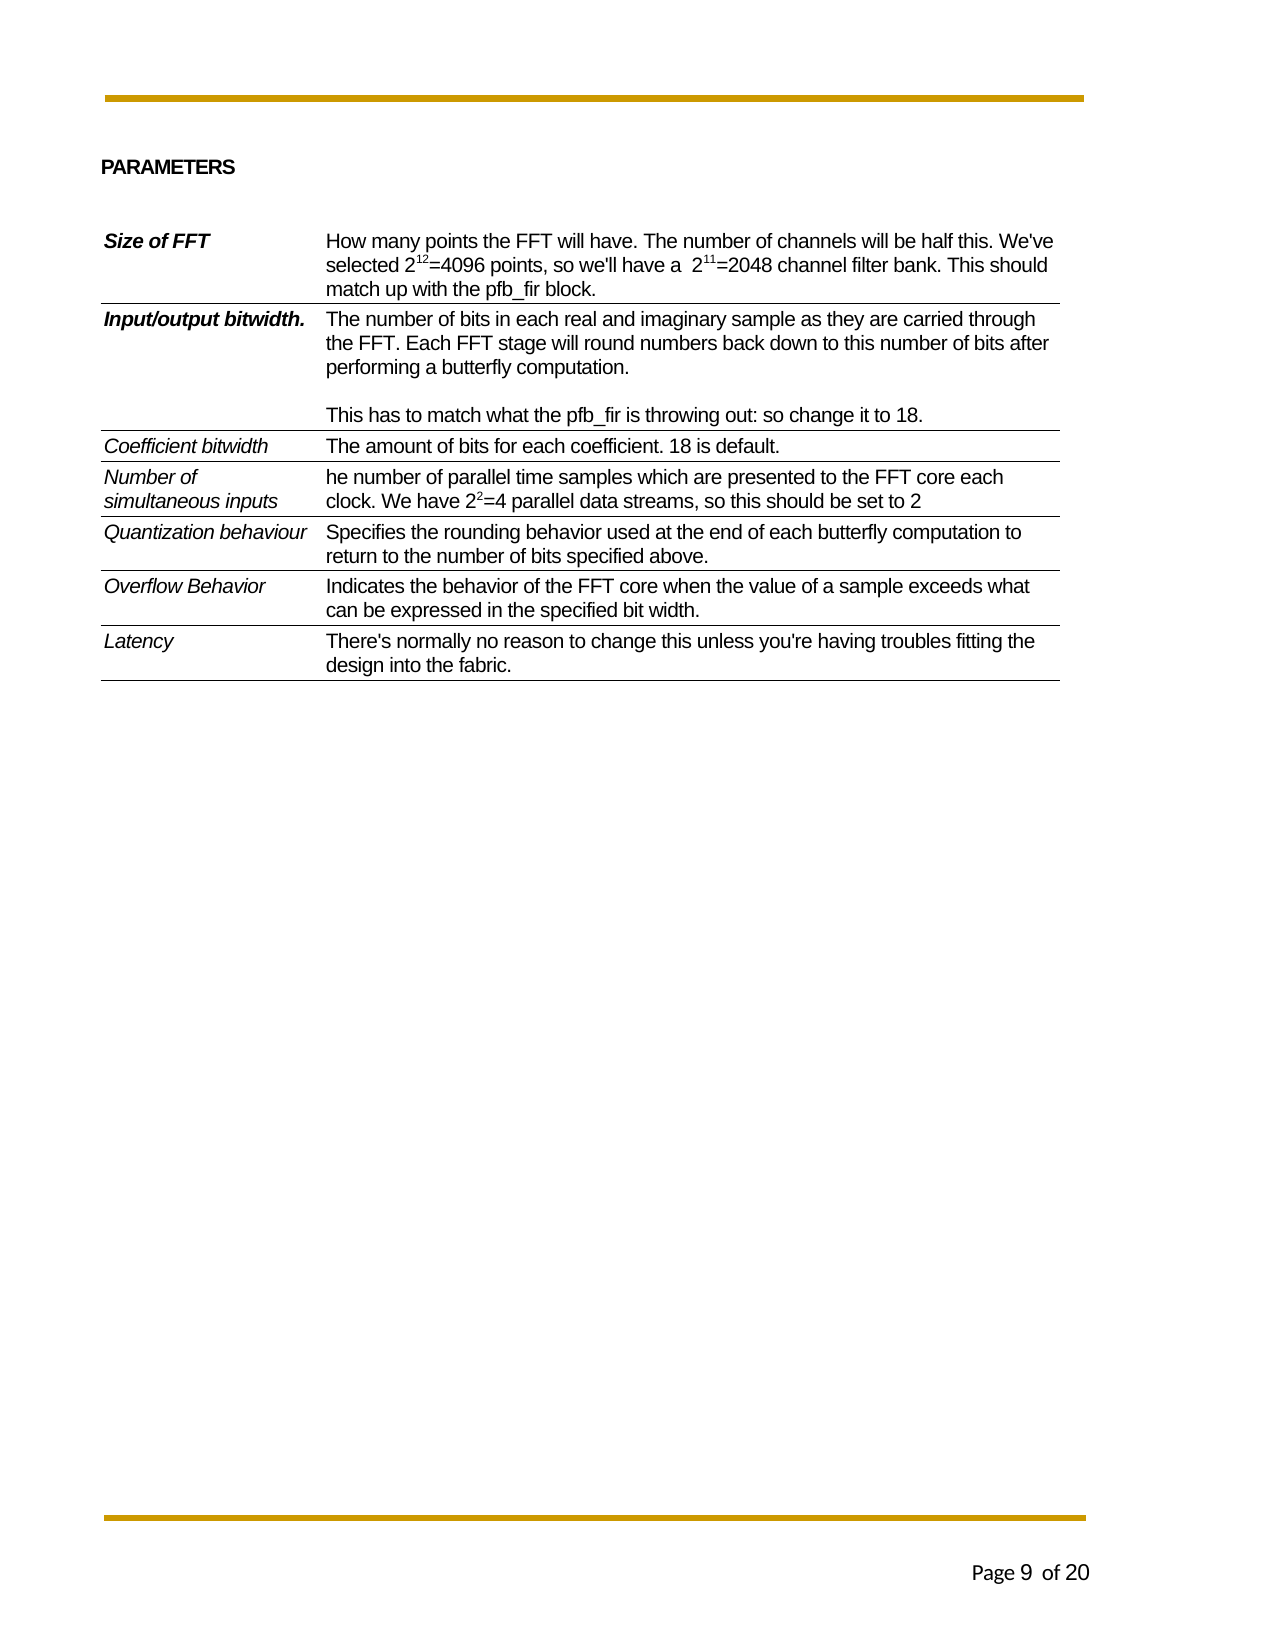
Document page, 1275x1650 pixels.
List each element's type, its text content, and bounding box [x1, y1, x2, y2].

table_cell Indicates the behavior of the FFT core when the value of a sample exceeds what can be expressed in the specified bit width. [323, 571, 1060, 625]
table_cell The number of bits in each real and imaginary sample as they are carried through the FFT. Each FFT stage will round numbers back down to this number of bits after performing a butterfly computation. This has to match what the pfb_fir is throwing out: so change it to 18. [323, 304, 1060, 430]
table_cell Overflow Behavior [101, 571, 323, 625]
table_cell The amount of bits for each coefficient. 18 is default. [323, 431, 1060, 461]
subtitle PARAMETERS [101, 155, 1062, 179]
table_cell Input/output bitwidth. [101, 304, 323, 430]
table_cell he number of parallel time samples which are presented to the FFT core each clock. We have 22=4 parallel data streams, so this should be set to 2 [323, 462, 1060, 516]
table_cell Number of simultaneous inputs [101, 462, 323, 516]
table_cell There's normally no reason to change this unless you're having troubles fitting the design into the fabric. [323, 626, 1060, 680]
table_header How many points the FFT will have. The number of channels will be half this. We've selected 212=4096 points, so we'll have a 211=2048 channel filter bank. This should match up with the pfb_fir block. [323, 226, 1060, 303]
table_cell Coefficient bitwidth [101, 431, 323, 461]
table_header Size of FFT [101, 226, 323, 303]
table_cell Quantization behaviour [101, 517, 323, 570]
table_cell Latency [101, 626, 323, 680]
table_cell Specifies the rounding behavior used at the end of each butterfly computation to return to the number of bits specified above. [323, 517, 1060, 570]
